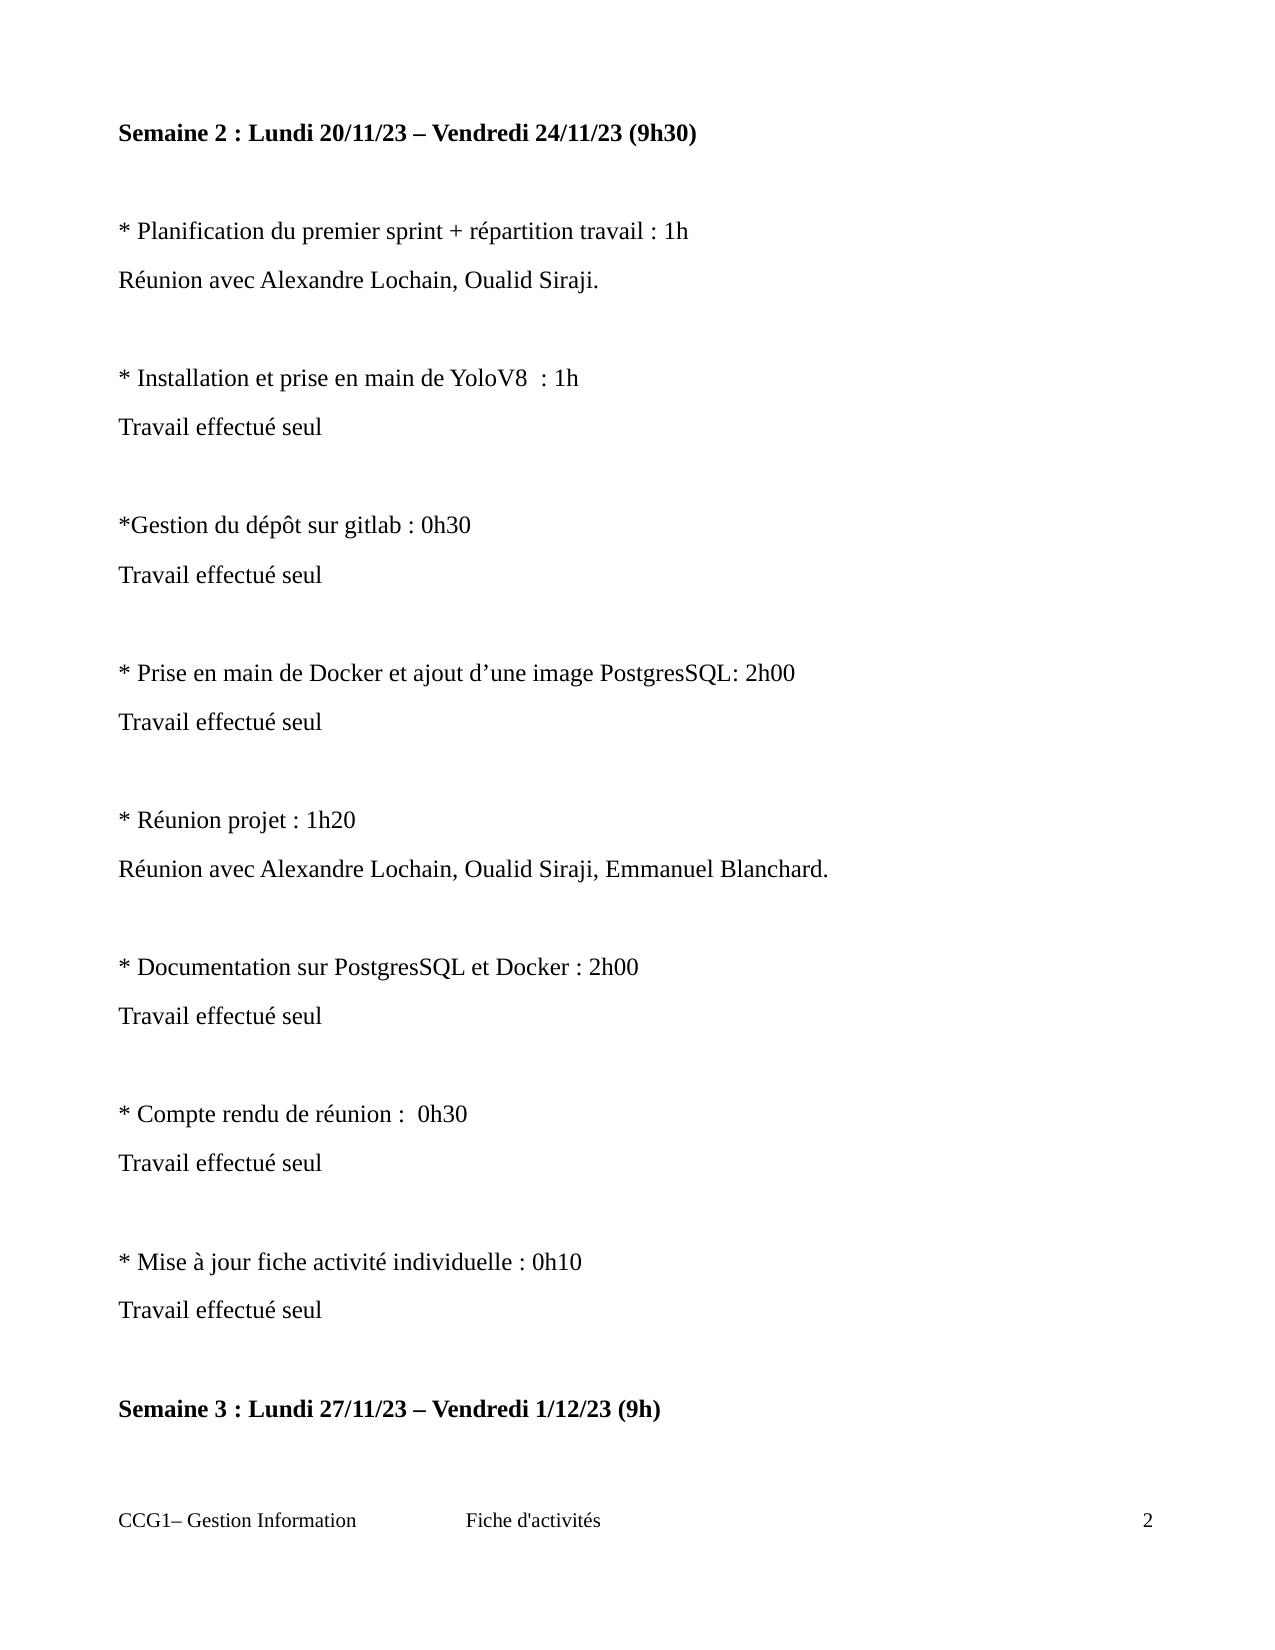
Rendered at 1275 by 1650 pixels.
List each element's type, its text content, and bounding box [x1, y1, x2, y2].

text Travail effectué seul [118, 1001, 1157, 1030]
text * Prise en main de Docker et ajout d’une image PostgresSQL: 2h00 [118, 658, 1157, 687]
text Semaine 3 : Lundi 27/11/23 – Vendredi 1/12/23 (9h) [118, 1394, 1157, 1422]
text Travail effectué seul [118, 1296, 1157, 1324]
text Semaine 2 : Lundi 20/11/23 – Vendredi 24/11/23 (9h30) [118, 118, 1157, 147]
text Travail effectué seul [118, 707, 1157, 736]
text Travail effectué seul [118, 560, 1157, 588]
text * Planification du premier sprint + répartition travail : 1h [118, 216, 1157, 245]
text * Documentation sur PostgresSQL et Docker : 2h00 [118, 952, 1157, 981]
text Travail effectué seul [118, 1148, 1157, 1177]
text * Mise à jour fiche activité individuelle : 0h10 [118, 1247, 1157, 1275]
text * Réunion projet : 1h20 [118, 805, 1157, 834]
text Travail effectué seul [118, 412, 1157, 441]
text *Gestion du dépôt sur gitlab : 0h30 [118, 511, 1157, 539]
text * Installation et prise en main de YoloV8 : 1h [118, 363, 1157, 392]
text Réunion avec Alexandre Lochain, Oualid Siraji, Emmanuel Blanchard. [118, 854, 1157, 883]
text Réunion avec Alexandre Lochain, Oualid Siraji. [118, 265, 1157, 294]
text * Compte rendu de réunion : 0h30 [118, 1099, 1157, 1128]
